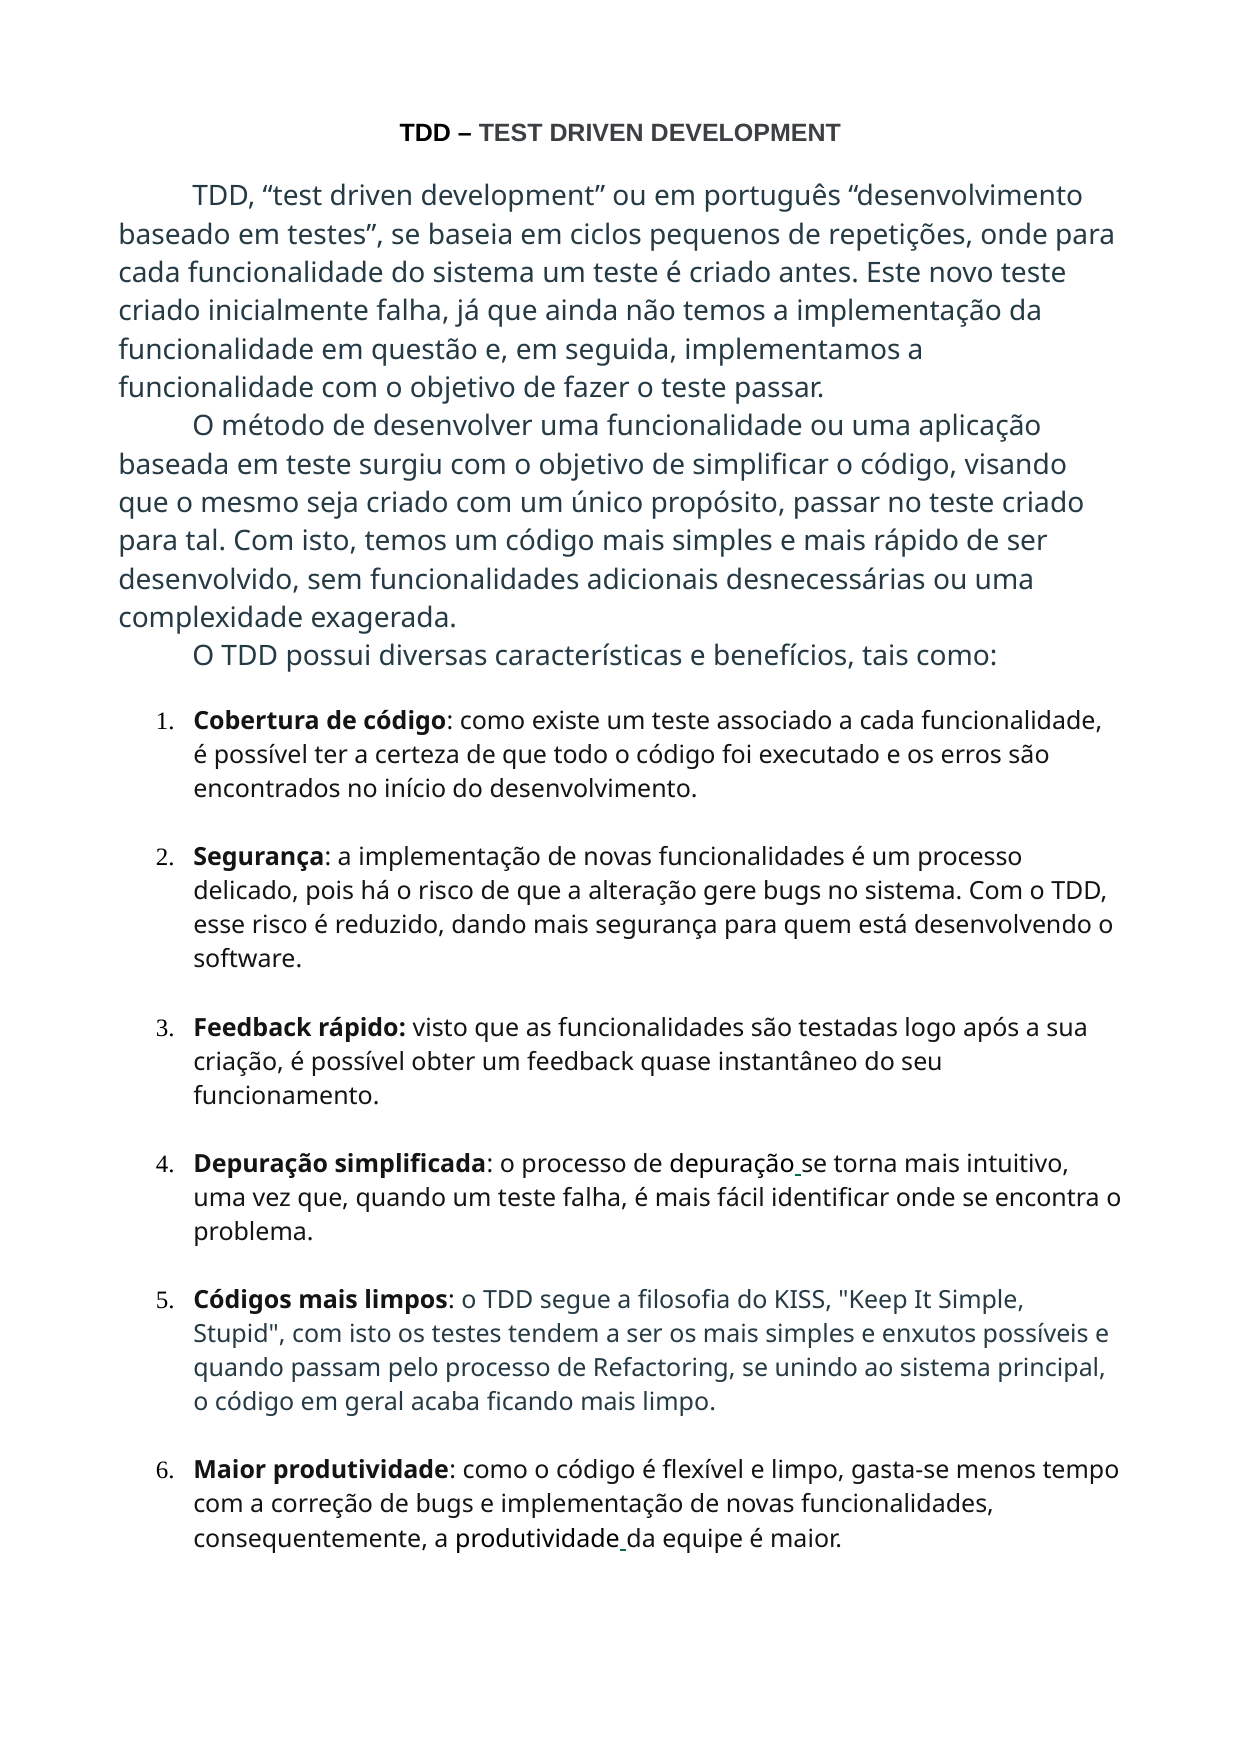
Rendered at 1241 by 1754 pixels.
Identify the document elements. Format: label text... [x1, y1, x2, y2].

list Códigos mais limpos: o TDD segue a filosofia do KISS, "Keep It Simple, Stupid", com isto os testes tendem a ser os mais simples e enxutos possíveis e quando passam pelo processo de Refactoring, se unindo ao sistema principal, o código em geral acaba ficando mais limpo. [156, 1282, 1122, 1418]
text TDD – TEST DRIVEN DEVELOPMENT [118, 118, 1122, 147]
list Depuração simplificada: o processo de depuração se torna mais intuitivo, uma vez que, quando um teste falha, é mais fácil identificar onde se encontra o problema. [156, 1146, 1122, 1248]
list Maior produtividade: como o código é flexível e limpo, gasta-se menos tempo com a correção de bugs e implementação de novas funcionalidades, consequentemente, a produtividade da equipe é maior. [156, 1452, 1122, 1554]
list Cobertura de código: como existe um teste associado a cada funcionalidade, é possível ter a certeza de que todo o código foi executado e os erros são encontrados no início do desenvolvimento. [156, 703, 1122, 805]
text TDD, “test driven development” ou em português “desenvolvimento baseado em testes”, se baseia em ciclos pequenos de repetições, onde para cada funcionalidade do sistema um teste é criado antes. Este novo teste criado inicialmente falha, já que ainda não temos a implementação da funcionalidade em questão e, em seguida, implementamos a funcionalidade com o objetivo de fazer o teste passar. [118, 176, 1122, 406]
list Feedback rápido: visto que as funcionalidades são testadas logo após a sua criação, é possível obter um feedback quase instantâneo do seu funcionamento. [156, 1009, 1122, 1111]
text O TDD possui diversas características e benefícios, tais como: [118, 636, 1122, 674]
list Segurança: a implementação de novas funcionalidades é um processo delicado, pois há o risco de que a alteração gere bugs no sistema. Com o TDD, esse risco é reduzido, dando mais segurança para quem está desenvolvendo o software. [156, 839, 1122, 975]
text O método de desenvolver uma funcionalidade ou uma aplicação baseada em teste surgiu com o objetivo de simplificar o código, visando que o mesmo seja criado com um único propósito, passar no teste criado para tal. Com isto, temos um código mais simples e mais rápido de ser desenvolvido, sem funcionalidades adicionais desnecessárias ou uma complexidade exagerada. [118, 406, 1122, 636]
